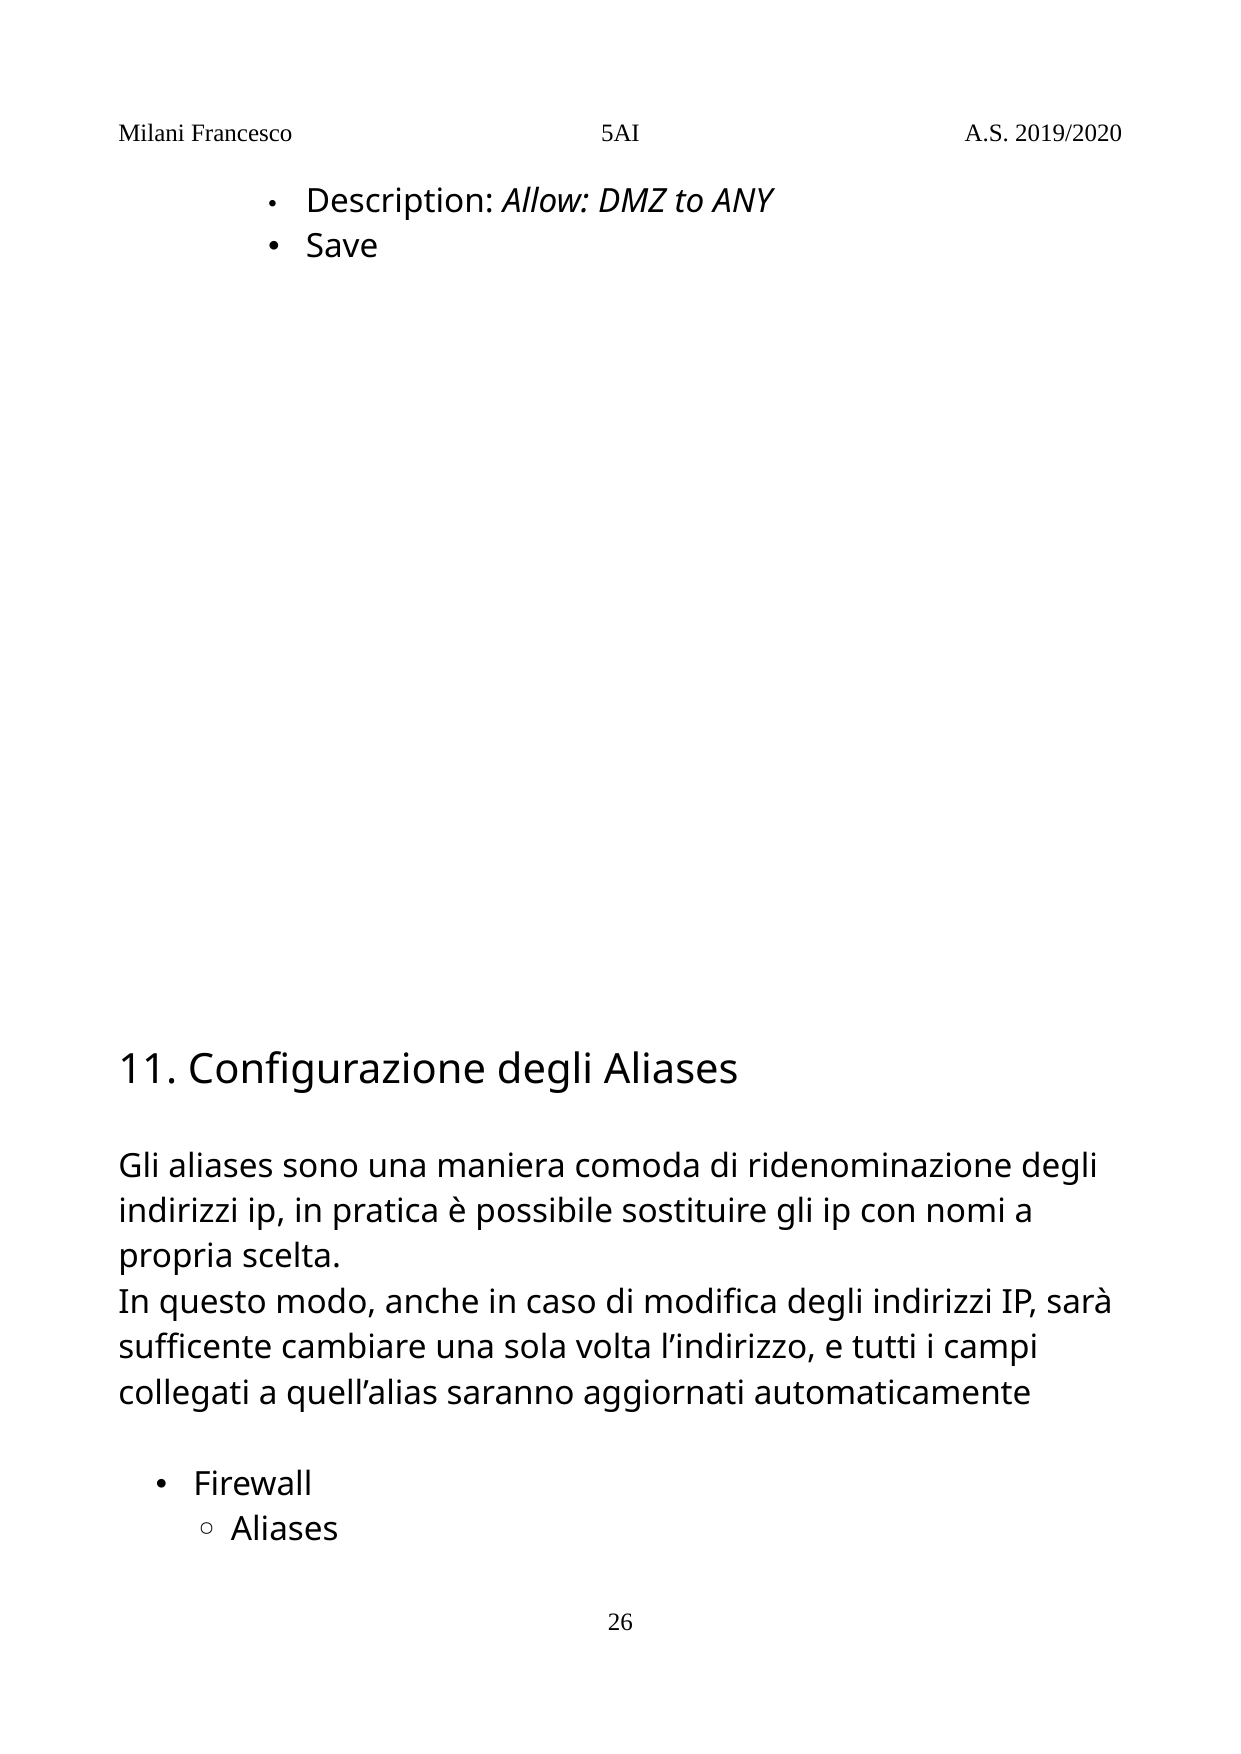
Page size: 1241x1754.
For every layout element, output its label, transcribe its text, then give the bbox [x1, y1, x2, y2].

list Description: Allow: DMZ to ANY [268, 176, 1122, 222]
text 11. Configurazione degli Aliases [118, 1039, 1122, 1096]
text In questo modo, anche in caso di modifica degli indirizzi IP, sarà sufficente cambiare una sola volta l’indirizzo, e tutti i campi collegati a quell’alias saranno aggiornati automaticamente [118, 1278, 1122, 1414]
list Save [268, 222, 1122, 267]
list Firewall [156, 1459, 1122, 1505]
text Gli aliases sono una maniera comoda di ridenominazione degli indirizzi ip, in pratica è possibile sostituire gli ip con nomi a propria scelta. [118, 1141, 1122, 1278]
list Aliases [193, 1505, 1122, 1550]
